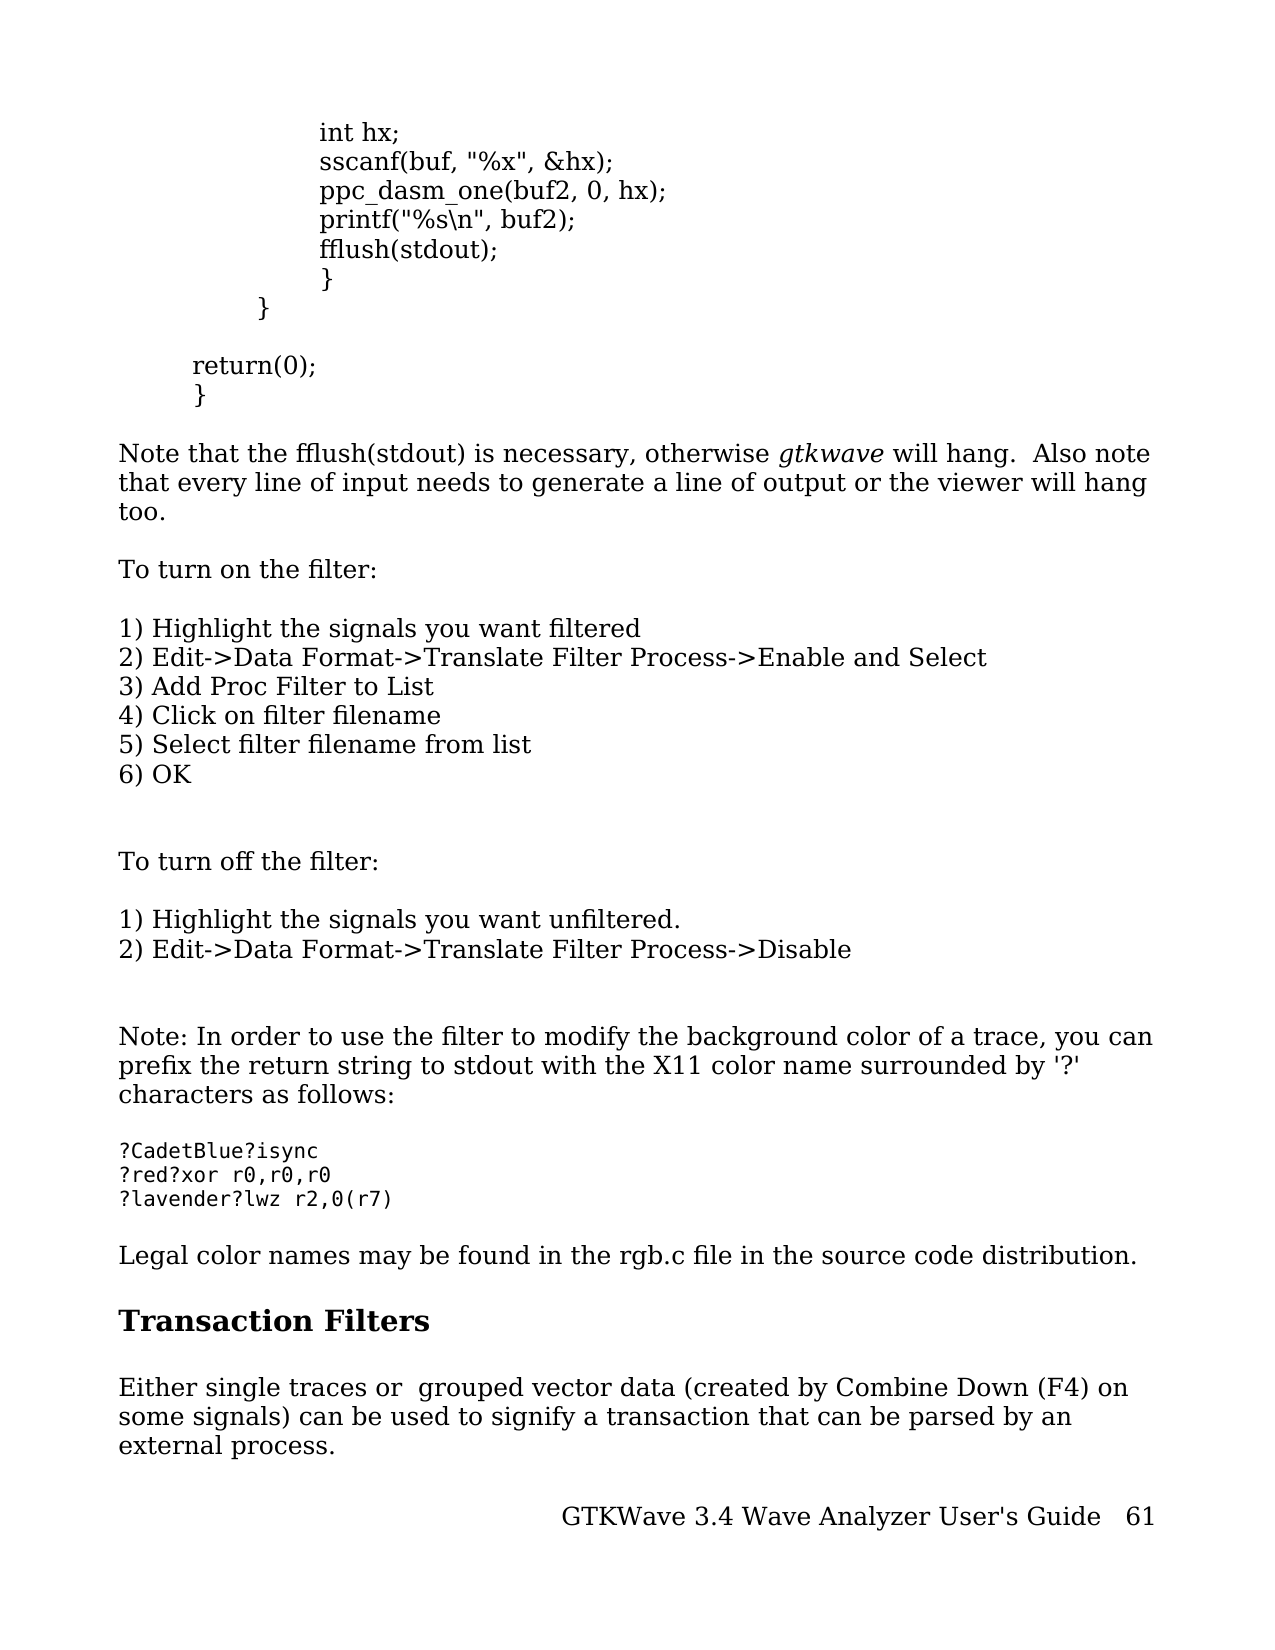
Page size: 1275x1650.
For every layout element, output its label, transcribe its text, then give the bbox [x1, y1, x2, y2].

text } [118, 293, 1157, 322]
text 2) Edit->Data Format->Translate Filter Process->Disable [118, 935, 1157, 964]
text } [118, 264, 1157, 293]
text Either single traces or grouped vector data (created by Combine Down (F4) on some signals) can be used to signify a transaction that can be parsed by an external process. [118, 1373, 1157, 1460]
text fflush(stdout); [118, 235, 1157, 264]
text } [118, 381, 1157, 410]
text ppc_dasm_one(buf2, 0, hx); [118, 176, 1157, 206]
text To turn on the filter: [118, 556, 1157, 585]
text Note that the fflush(stdout) is necessary, otherwise gtkwave will hang. Also note that every line of input needs to generate a line of output or the viewer will hang too. [118, 439, 1157, 526]
text ?lavender?lwz r2,0(r7) [118, 1187, 1157, 1212]
text ?CadetBlue?isync [118, 1139, 1157, 1163]
text Legal color names may be found in the rgb.c file in the source code distribution. [118, 1241, 1157, 1270]
text 2) Edit->Data Format->Translate Filter Process->Enable and Select [118, 643, 1157, 672]
text 1) Highlight the signals you want filtered [118, 614, 1157, 643]
subtitle Transaction Filters [118, 1304, 1157, 1339]
text 6) OK [118, 760, 1157, 789]
text 3) Add Proc Filter to List [118, 672, 1157, 701]
text return(0); [118, 351, 1157, 381]
text 1) Highlight the signals you want unfiltered. [118, 906, 1157, 935]
text ?red?xor r0,r0,r0 [118, 1163, 1157, 1187]
text 5) Select filter filename from list [118, 731, 1157, 760]
text Note: In order to use the filter to modify the background color of a trace, you can prefix the return string to stdout with the X11 color name surrounded by '?' characters as follows: [118, 1022, 1157, 1110]
text To turn off the filter: [118, 847, 1157, 876]
text sscanf(buf, "%x", &hx); [118, 147, 1157, 176]
text int hx; [118, 118, 1157, 147]
text 4) Click on filter filename [118, 701, 1157, 731]
text printf("%s\n", buf2); [118, 206, 1157, 235]
